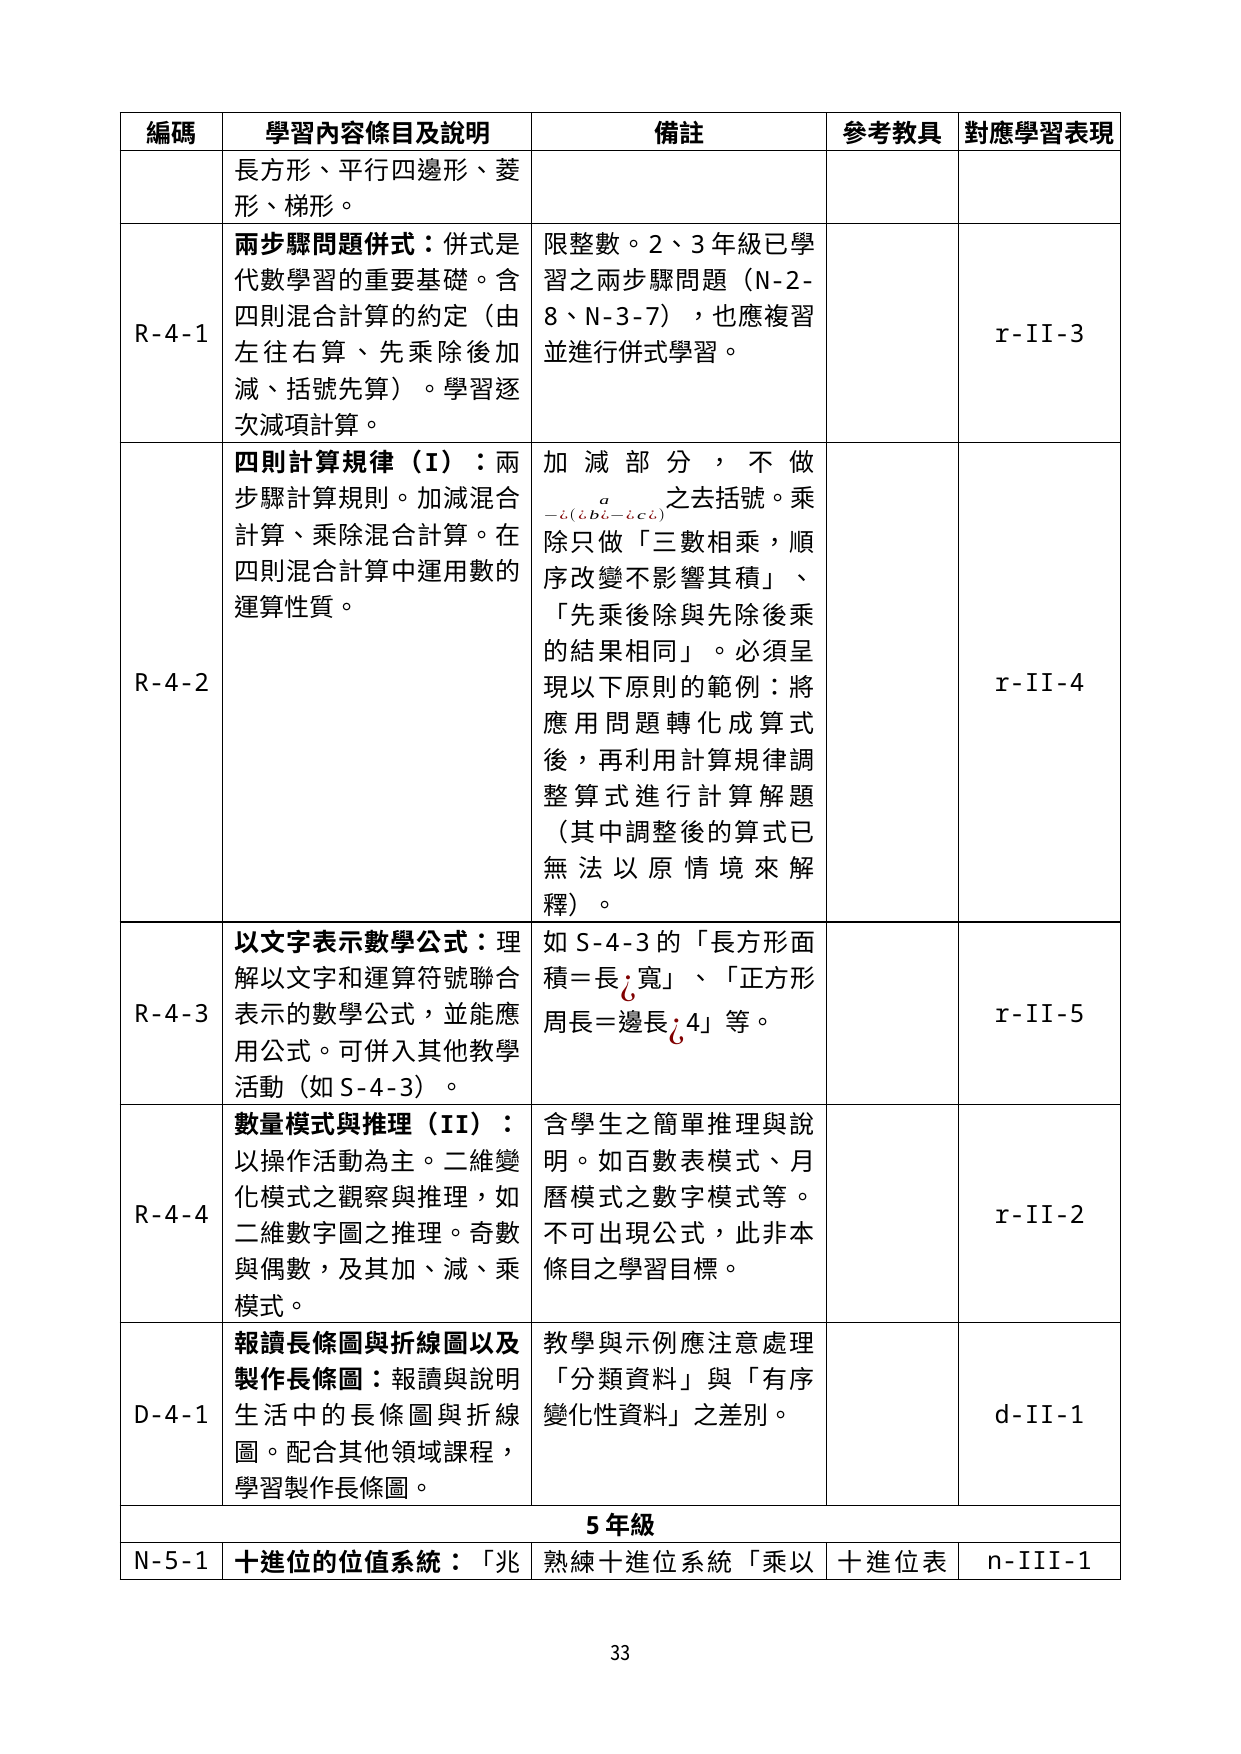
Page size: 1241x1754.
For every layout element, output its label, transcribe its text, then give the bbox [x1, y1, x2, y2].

table_cell 十進位的位值系統：「兆 [223, 1543, 531, 1579]
table_cell [827, 151, 958, 223]
table_cell 長方形、平行四邊形、菱形、梯形。 [223, 151, 531, 223]
table_cell [827, 923, 958, 1104]
table_cell R-4-1 [121, 224, 222, 442]
table_cell [827, 1323, 958, 1504]
table_cell r-II-4 [959, 443, 1120, 921]
table_cell 數量模式與推理（II）：以操作活動為主。二維變化模式之觀察與推理，如二維數字圖之推理。奇數與偶數，及其加、減、乘模式。 [223, 1105, 531, 1322]
table_cell [959, 151, 1120, 223]
table_cell 十進位表 [827, 1543, 958, 1579]
table_header 學習內容條目及說明 [223, 113, 531, 149]
table_cell D-4-1 [121, 1323, 222, 1504]
table_cell [121, 151, 222, 223]
table_cell [532, 151, 826, 223]
table_cell 含學生之簡單推理與說明。如百數表模式、月曆模式之數字模式等。不可出現公式，此非本條目之學習目標。 [532, 1105, 826, 1322]
table_cell R-4-4 [121, 1105, 222, 1322]
table_cell N-5-1 [121, 1543, 222, 1579]
table_cell 以文字表示數學公式：理解以文字和運算符號聯合表示的數學公式，並能應用公式。可併入其他教學活動（如S-4-3）。 [223, 923, 531, 1104]
table_cell r-II-2 [959, 1105, 1120, 1322]
table_cell 報讀長條圖與折線圖以及製作長條圖：報讀與說明生活中的長條圖與折線圖。配合其他領域課程，學習製作長條圖。 [223, 1323, 531, 1504]
table_cell 教學與示例應注意處理「分類資料」與「有序變化性資料」之差別。 [532, 1323, 826, 1504]
table_cell n-III-1 [959, 1543, 1120, 1579]
table_header 備註 [532, 113, 826, 149]
table_header 對應學習表現 [959, 113, 1120, 149]
table_cell [827, 224, 958, 442]
table_cell r-II-3 [959, 224, 1120, 442]
table_cell R-4-3 [121, 923, 222, 1104]
table_header 參考教具 [827, 113, 958, 149]
table_cell 加減部分，不做之去括號。乘除只做「三數相乘，順序改變不影響其積」、「先乘後除與先除後乘的結果相同」。必須呈現以下原則的範例：將應用問題轉化成算式後，再利用計算規律調整算式進行計算解題（其中調整後的算式已無法以原情境來解釋）。 [532, 443, 826, 921]
table_cell d-II-1 [959, 1323, 1120, 1504]
table_cell 兩步驟問題併式：併式是代數學習的重要基礎。含四則混合計算的約定（由左往右算、先乘除後加減、括號先算）。學習逐次減項計算。 [223, 224, 531, 442]
table_cell [827, 443, 958, 921]
table_cell 限整數。2、3年級已學習之兩步驟問題（N-2-8、N-3-7），也應複習並進行併式學習。 [532, 224, 826, 442]
table_cell 5年級 [121, 1506, 1120, 1542]
table_cell R-4-2 [121, 443, 222, 921]
table_cell [827, 1105, 958, 1322]
table_header 編碼 [121, 113, 222, 149]
table_cell 如S-4-3的「長方形面積＝長寬」、「正方形周長＝邊長4」等。 [532, 923, 826, 1104]
table_cell 四則計算規律（I）：兩步驟計算規則。加減混合計算、乘除混合計算。在四則混合計算中運用數的運算性質。 [223, 443, 531, 921]
table_cell r-II-5 [959, 923, 1120, 1104]
table_cell 熟練十進位系統「乘以 [532, 1543, 826, 1579]
